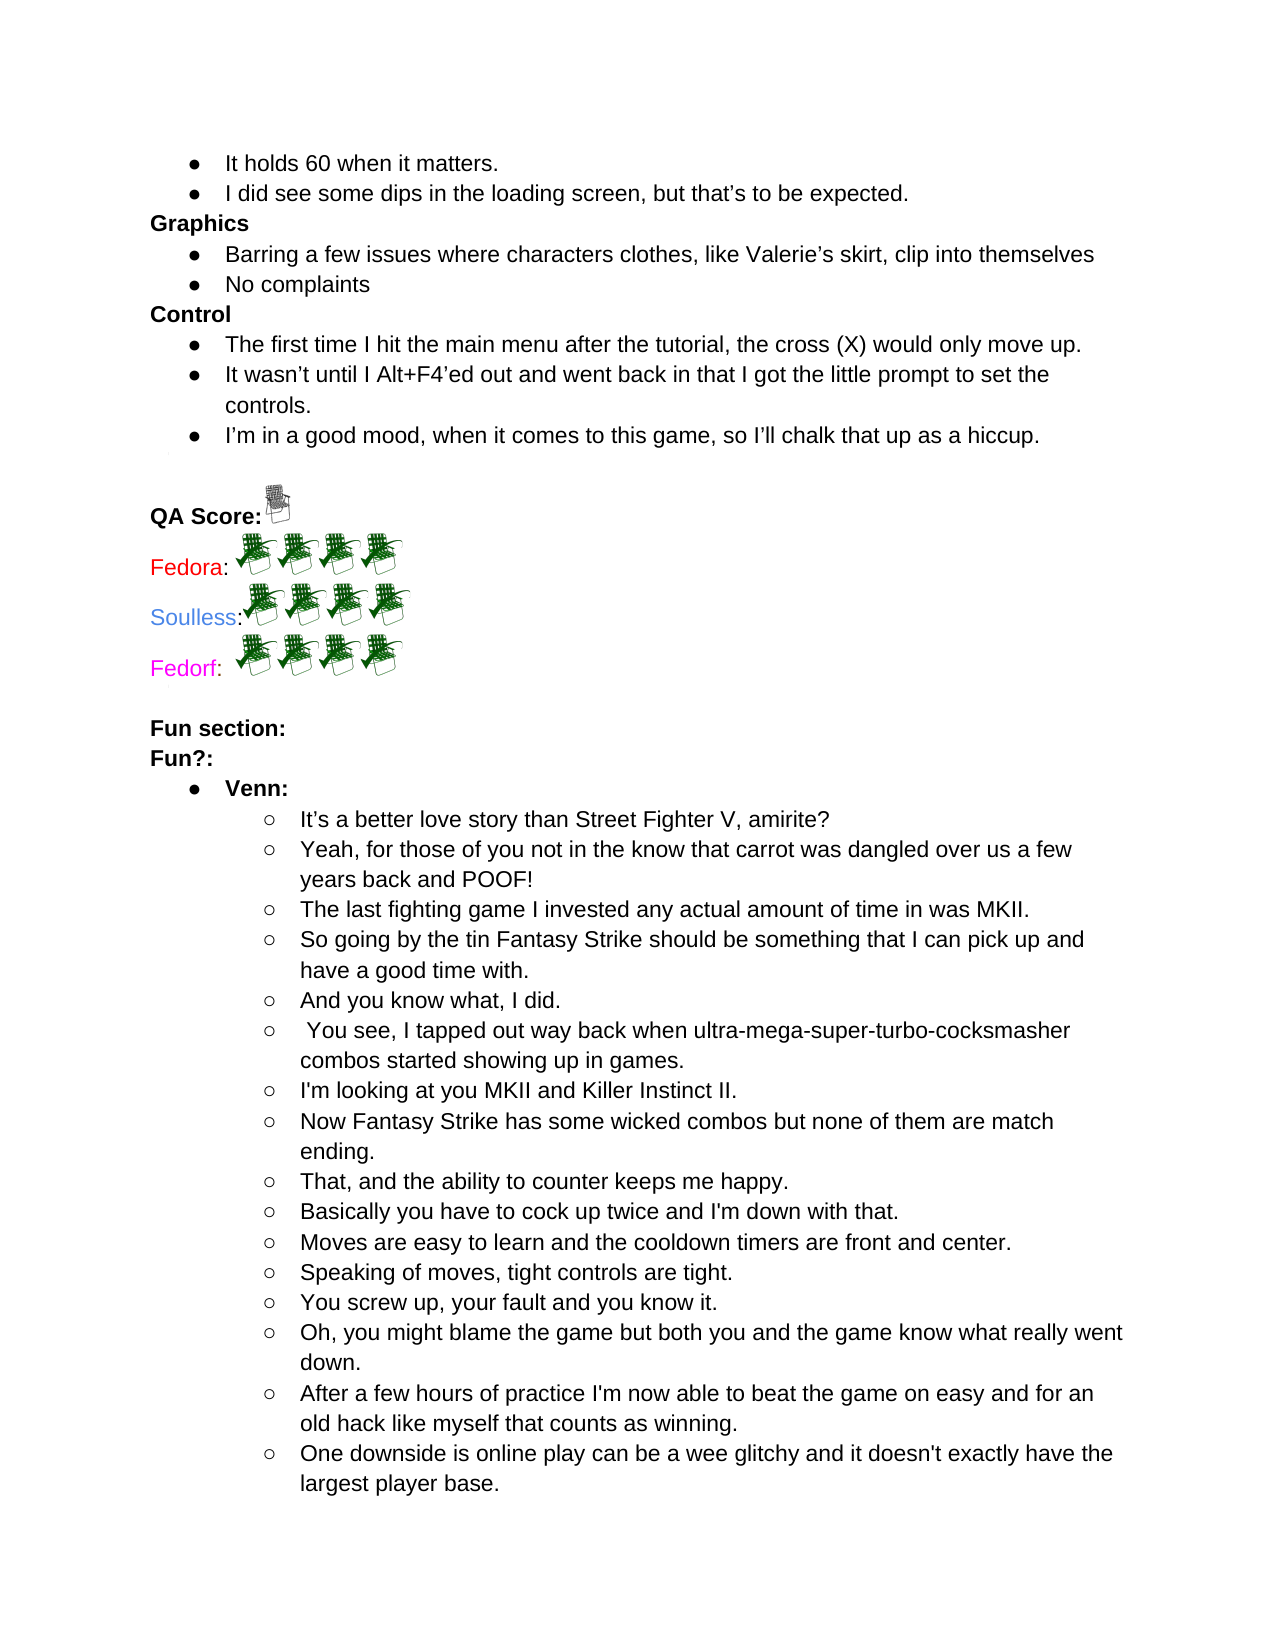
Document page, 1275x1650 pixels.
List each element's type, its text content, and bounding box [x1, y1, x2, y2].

text QA Score: [150, 482, 1125, 529]
picture [235, 533, 403, 575]
list It wasn’t until I Alt+F4’ed out and went back in that I got the little prompt to set the controls. [187, 361, 1125, 418]
list The first time I hit the main menu after the tutorial, the cross (X) would only move up. [187, 331, 1125, 358]
list It’s a better love story than Street Fighter V, amirite? [262, 806, 1125, 832]
list Speaking of moves, tight controls are tight. [262, 1259, 1125, 1285]
list I did see some dips in the loading screen, but that’s to be expected. [187, 180, 1125, 207]
list You see, I tapped out way back when ultra-mega-super-turbo-cocksmasher combos started showing up in games. [262, 1017, 1125, 1073]
list Basically you have to cock up twice and I'm down with that. [262, 1198, 1125, 1224]
list One downside is online play can be a wee glitchy and it doesn't exactly have the largest player base. [262, 1440, 1125, 1496]
text Fun section: [150, 715, 1125, 741]
list It holds 60 when it matters. [187, 150, 1125, 176]
picture [242, 583, 411, 626]
list The last fighting game I invested any actual amount of time in was MKII. [262, 896, 1125, 922]
text Control [150, 301, 1125, 327]
list Yeah, for those of you not in the know that carrot was dangled over us a few years back and POOF! [262, 836, 1125, 892]
list Now Fantasy Strike has some wicked combos but none of them are match ending. [262, 1108, 1125, 1164]
list Oh, you might blame the game but both you and the game know what really went down. [262, 1319, 1125, 1376]
picture [235, 634, 403, 676]
picture [262, 482, 294, 525]
list So going by the tin Fantasy Strike should be something that I can pick up and have a good time with. [262, 926, 1125, 983]
list You screw up, your fault and you know it. [262, 1289, 1125, 1315]
list Barring a few issues where characters clothes, like Valerie’s skirt, clip into themselves [187, 241, 1125, 267]
list No complaints [187, 271, 1125, 297]
text Fedora: Soulless: Fedorf: [150, 533, 1125, 681]
list That, and the ability to counter keeps me happy. [262, 1168, 1125, 1194]
text Fun?: [150, 745, 1125, 771]
text Graphics [150, 210, 1125, 237]
list And you know what, I did. [262, 987, 1125, 1013]
list After a few hours of practice I'm now able to beat the game on easy and for an old hack like myself that counts as winning. [262, 1379, 1125, 1436]
list I'm looking at you MKII and Killer Instinct II. [262, 1077, 1125, 1104]
list I’m in a good mood, when it comes to this game, so I’ll chalk that up as a hiccup. [187, 422, 1125, 448]
list Venn: [187, 775, 1125, 802]
list Moves are easy to learn and the cooldown timers are front and center. [262, 1228, 1125, 1255]
